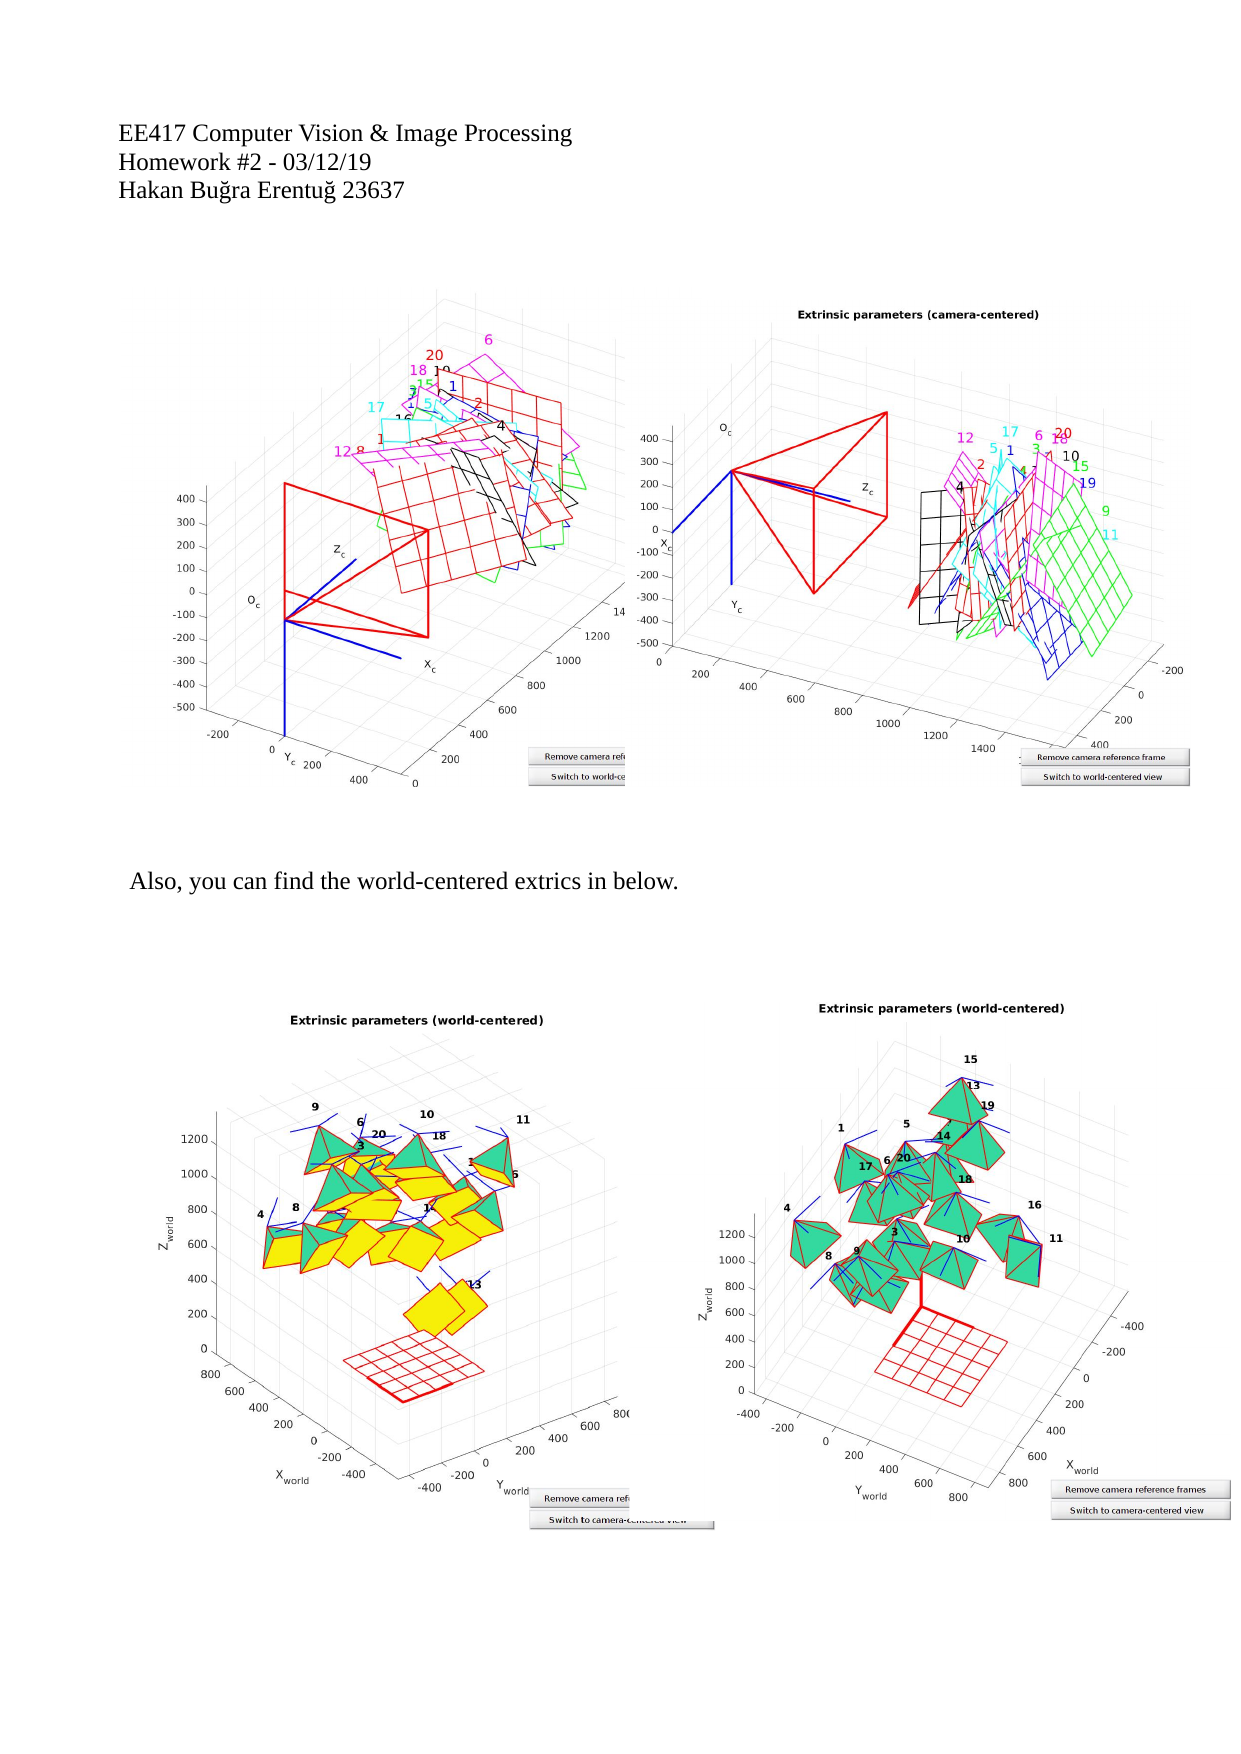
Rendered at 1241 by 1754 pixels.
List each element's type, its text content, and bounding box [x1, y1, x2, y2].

picture [121, 287, 1191, 787]
text Also, you can find the world-centered extrics in below. [118, 866, 1122, 895]
picture [95, 996, 1232, 1531]
